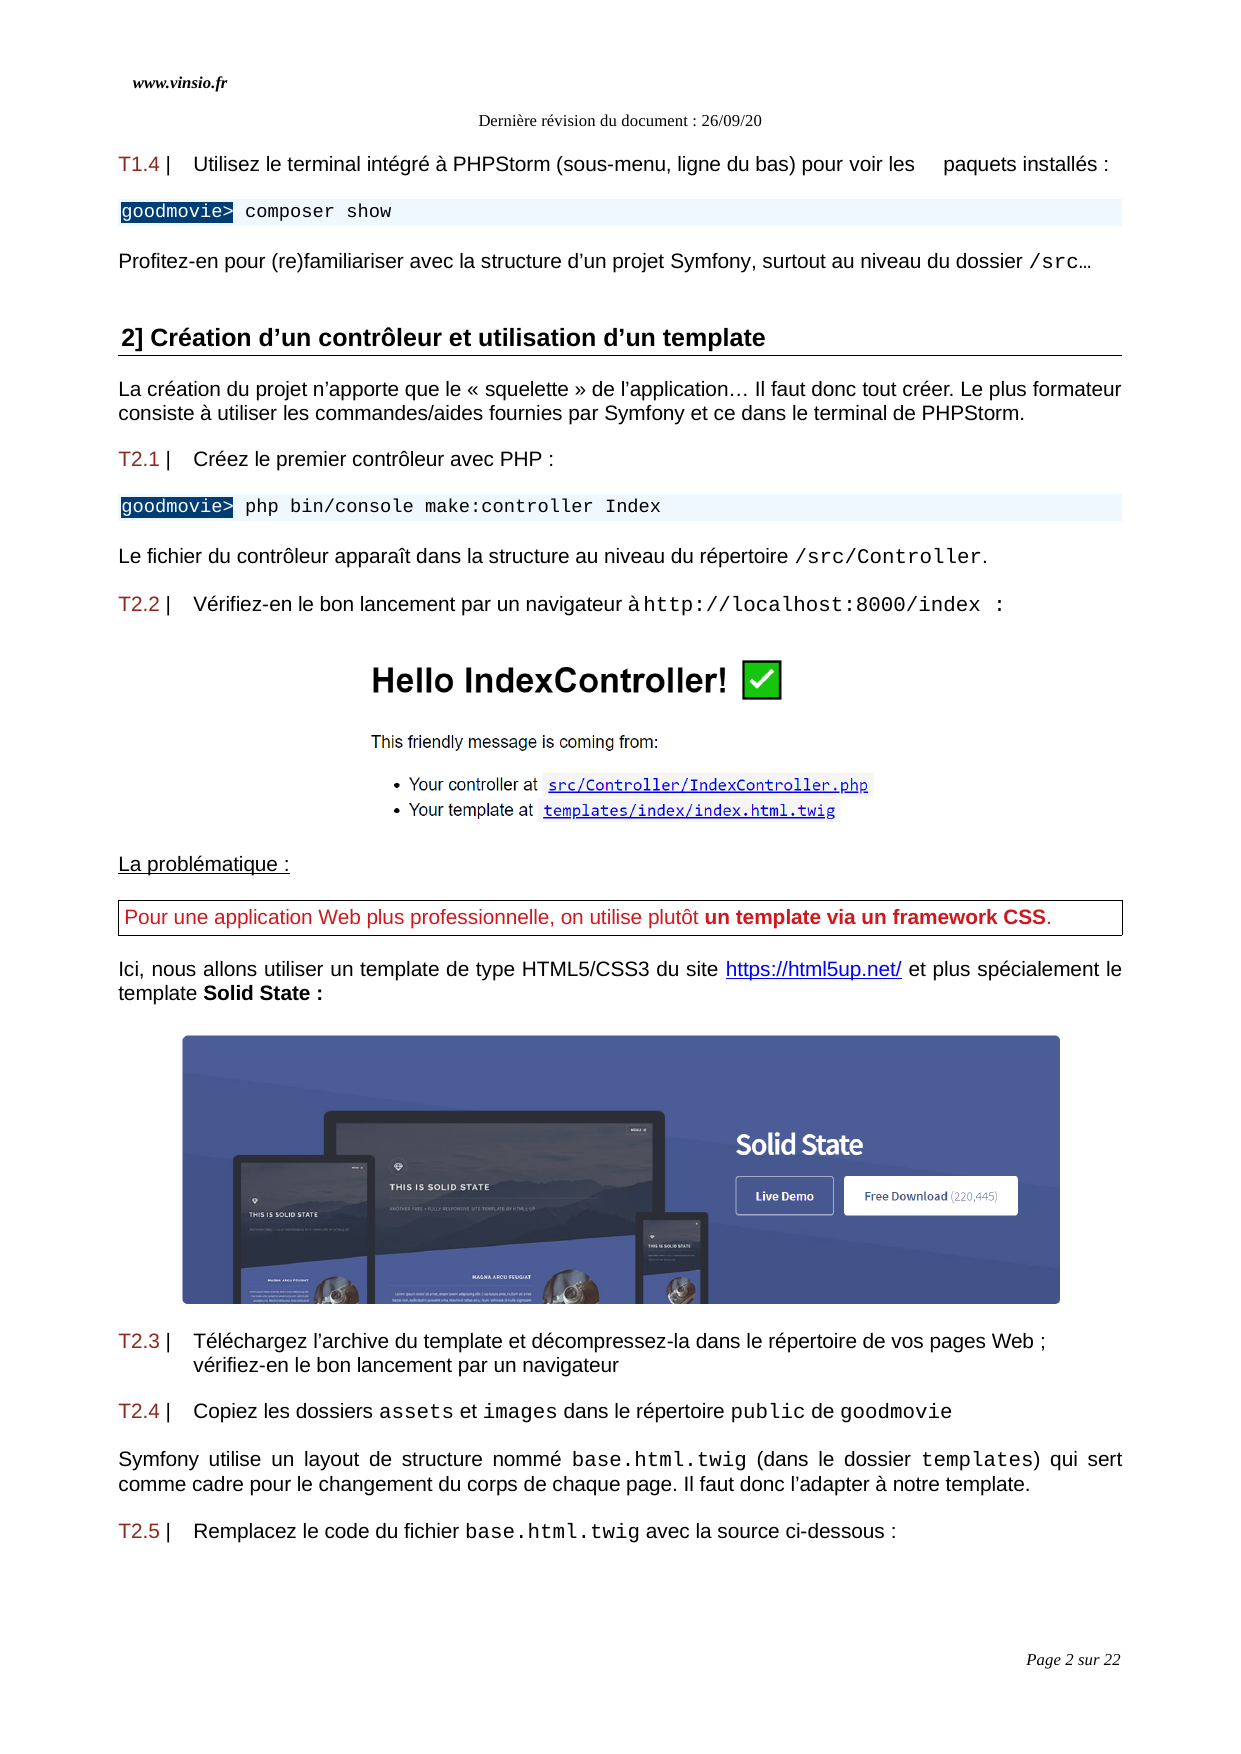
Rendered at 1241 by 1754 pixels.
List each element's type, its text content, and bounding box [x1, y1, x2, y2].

text T2.2 | Vérifiez-en le bon lancement par un navigateur à http://localhost:8000/index : [118, 593, 1122, 618]
text Symfony utilise un layout de structure nommé base.html.twig (dans le dossier templates) qui sert comme cadre pour le changement du corps de chaque page. Il faut donc l’adapter à notre template. [118, 1448, 1122, 1496]
text 2] Création d’un contrôleur et utilisation d’un template [118, 321, 1122, 355]
text T2.4 | Copiez les dossiers assets et images dans le répertoire public de goodmovie [118, 1400, 1122, 1425]
text T1.4 | Utilisez le terminal intégré à PHPStorm (sous-menu, ligne du bas) pour voir les paquets installés : [118, 153, 1122, 176]
text La problématique : [118, 641, 1122, 876]
text Le fichier du contrôleur apparaît dans la structure au niveau du répertoire /src/Controller. [118, 544, 1122, 569]
text goodmovie> php bin/console make:controller Index [118, 494, 1122, 521]
text T2.3 | Téléchargez l’archive du template et décompressez-la dans le répertoire de vos pages Web ; vérifiez-en le bon lancement par un navigateur [118, 1330, 1122, 1376]
text La création du projet n’apporte que le « squelette » de l’application… Il faut donc tout créer. Le plus formateur consiste à utiliser les commandes/aides fournies par Symfony et ce dans le terminal de PHPStorm. [118, 378, 1122, 424]
picture [177, 1030, 1063, 1307]
picture [354, 641, 886, 853]
text Pour une application Web plus professionnelle, on utilise plutôt un template via un framework CSS. [119, 901, 1122, 935]
text T2.1 | Créez le premier contrôleur avec PHP : [118, 448, 1122, 471]
text goodmovie> composer show [118, 199, 1122, 226]
text Profitez-en pour (re)familiariser avec la structure d’un projet Symfony, surtout au niveau du dossier /src… [118, 249, 1122, 274]
text Ici, nous allons utiliser un template de type HTML5/CSS3 du site https://html5up.net/ et plus spécialement le template Solid State : [118, 958, 1122, 1004]
text T2.5 | Remplacez le code du fichier base.html.twig avec la source ci-dessous : [118, 1519, 1122, 1544]
